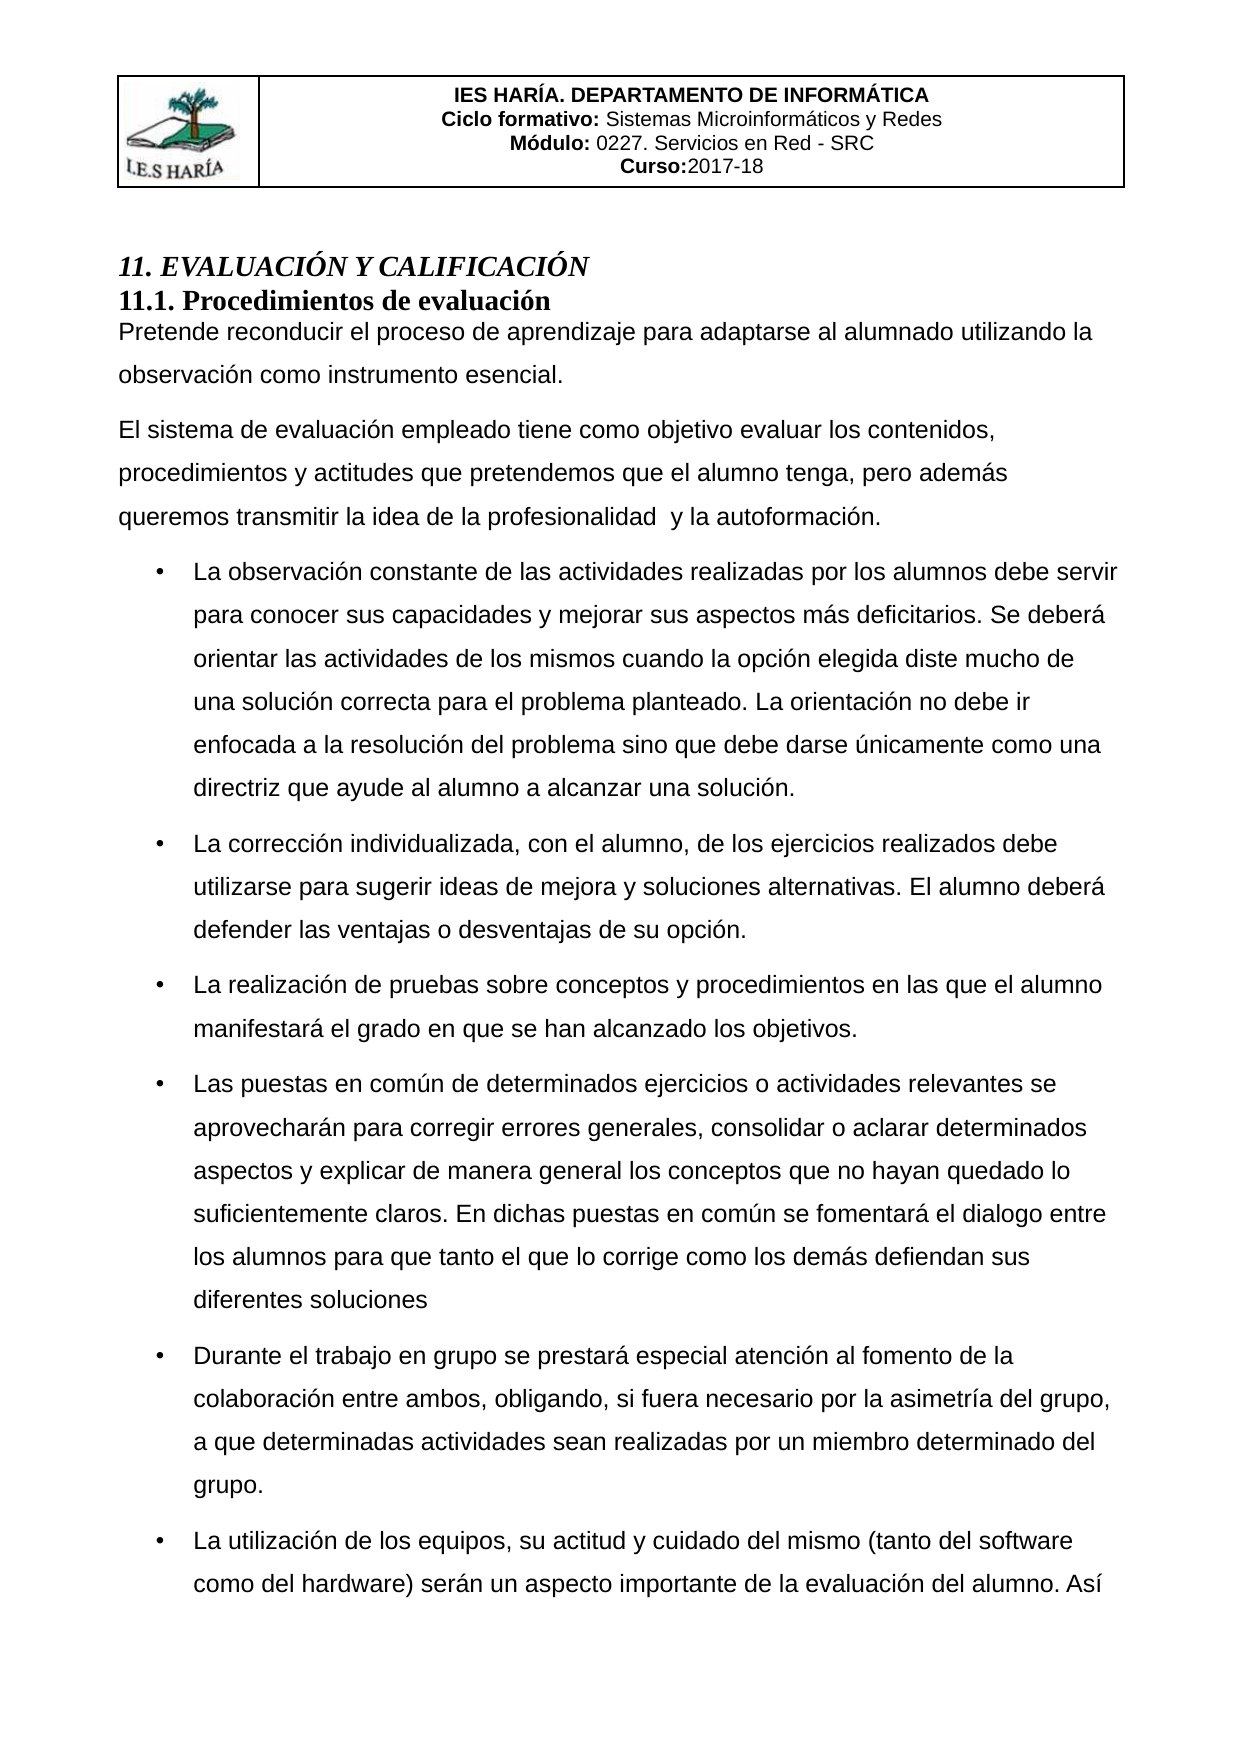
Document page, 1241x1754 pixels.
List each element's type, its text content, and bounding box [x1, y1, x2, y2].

subtitle 11. EVALUACIÓN Y CALIFICACIÓN [118, 249, 1122, 283]
picture [123, 82, 241, 180]
subtitle 11.1. Procedimientos de evaluación [118, 283, 1122, 317]
list Durante el trabajo en grupo se prestará especial atención al fomento de la colaboración entre ambos, obligando, si fuera necesario por la asimetría del grupo, a que determinadas actividades sean realizadas por un miembro determinado del grupo. [156, 1341, 1122, 1499]
text Pretende reconducir el proceso de aprendizaje para adaptarse al alumnado utilizando la observación como instrumento esencial. [118, 317, 1122, 388]
list La realización de pruebas sobre conceptos y procedimientos en las que el alumno manifestará el grado en que se han alcanzado los objetivos. [156, 971, 1122, 1042]
list Las puestas en común de determinados ejercicios o actividades relevantes se aprovecharán para corregir errores generales, consolidar o aclarar determinados aspectos y explicar de manera general los conceptos que no hayan quedado lo suficientemente claros. En dichas puestas en común se fomentará el dialogo entre los alumnos para que tanto el que lo corrige como los demás defiendan sus diferentes soluciones [156, 1069, 1122, 1314]
list La observación constante de las actividades realizadas por los alumnos debe servir para conocer sus capacidades y mejorar sus aspectos más deficitarios. Se deberá orientar las actividades de los mismos cuando la opción elegida diste mucho de una solución correcta para el problema planteado. La orientación no debe ir enfocada a la resolución del problema sino que debe darse únicamente como una directriz que ayude al alumno a alcanzar una solución. [156, 557, 1122, 802]
list La utilización de los equipos, su actitud y cuidado del mismo (tanto del software como del hardware) serán un aspecto importante de la evaluación del alumno. Así [156, 1526, 1122, 1598]
list La corrección individualizada, con el alumno, de los ejercicios realizados debe utilizarse para sugerir ideas de mejora y soluciones alternativas. El alumno deberá defender las ventajas o desventajas de su opción. [156, 828, 1122, 944]
text El sistema de evaluación empleado tiene como objetivo evaluar los contenidos, procedimientos y actitudes que pretendemos que el alumno tenga, pero además queremos transmitir la idea de la profesionalidad y la autoformación. [118, 415, 1122, 530]
